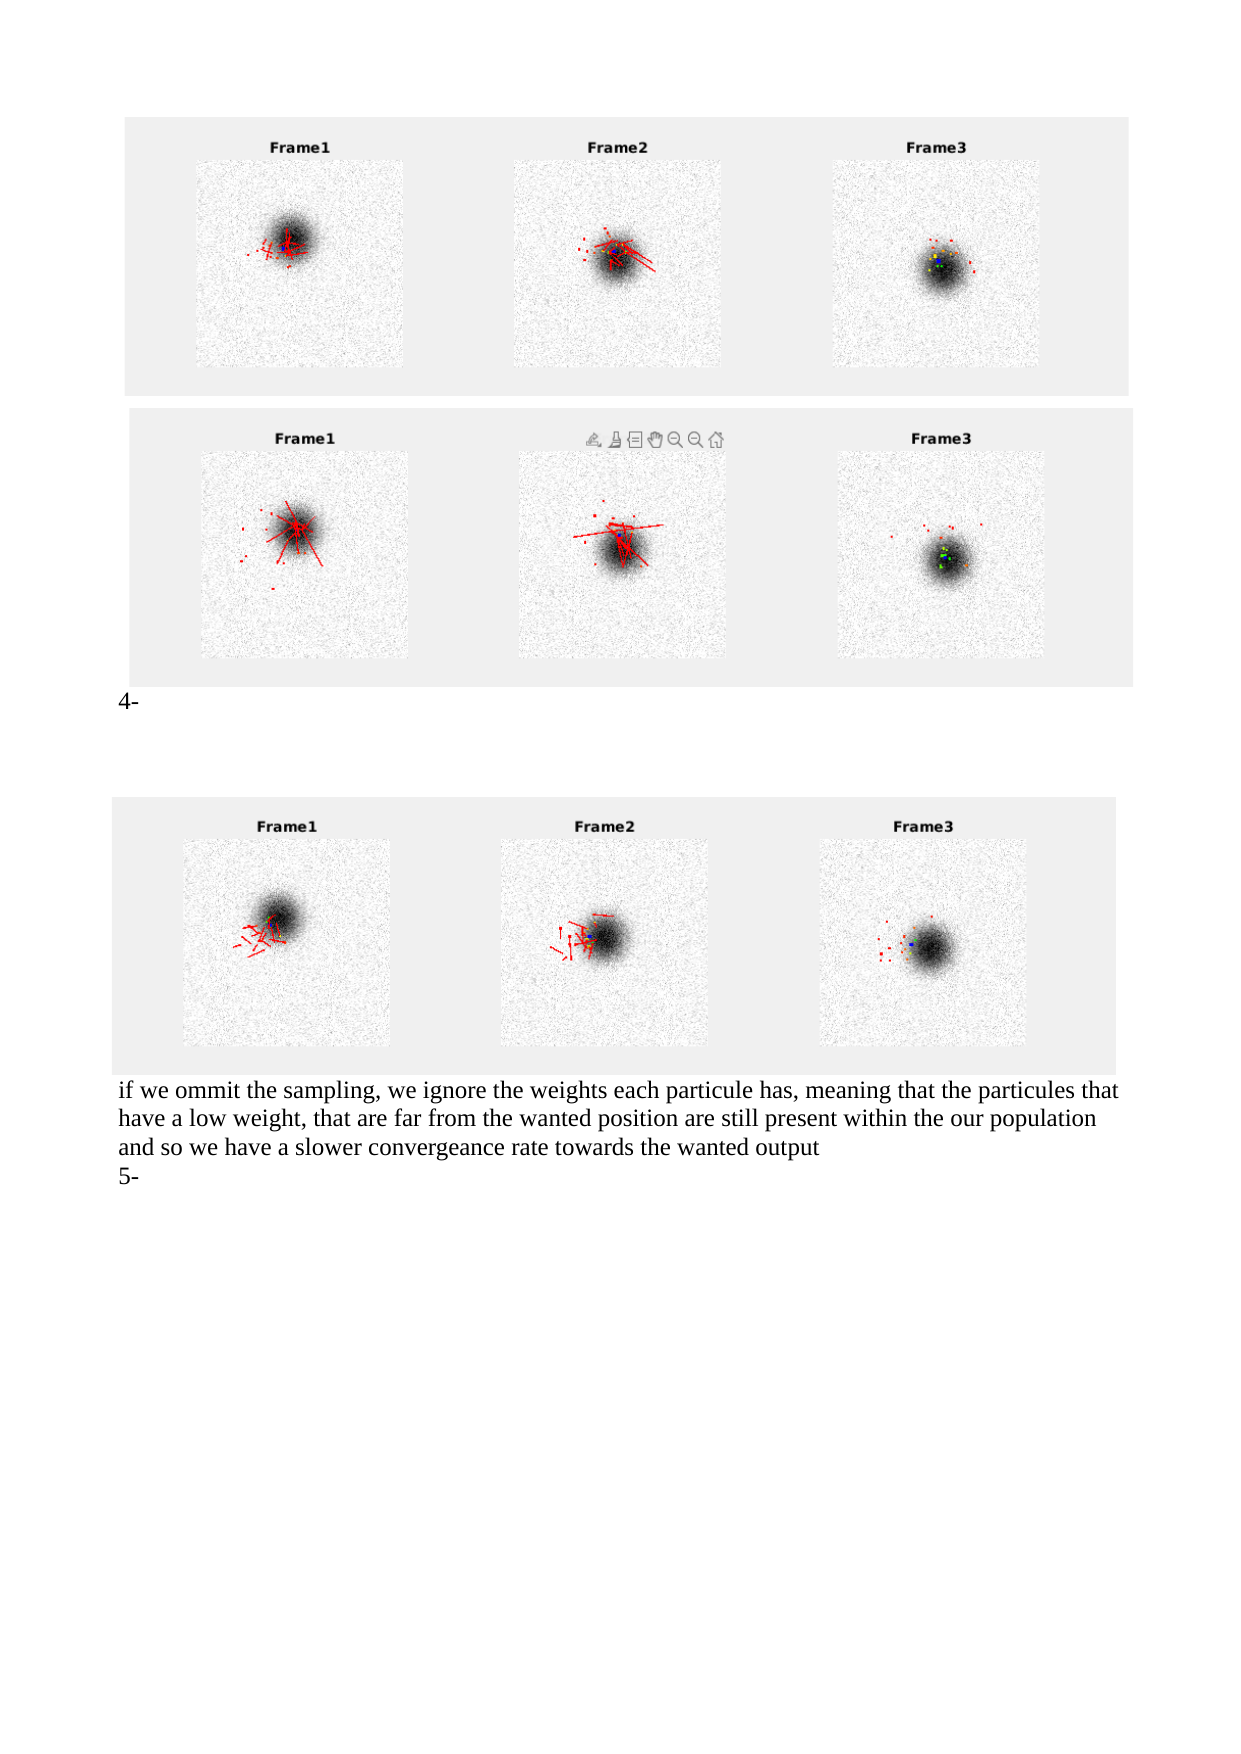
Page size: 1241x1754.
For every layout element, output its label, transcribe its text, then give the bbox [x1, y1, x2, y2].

text 4- [118, 118, 1122, 715]
picture [111, 797, 1116, 1075]
picture [124, 117, 1129, 396]
picture [129, 408, 1134, 687]
text if we ommit the sampling, we ignore the weights each particule has, meaning that the particules that have a low weight, that are far from the wanted position are still present within the our population and so we have a slower convergeance rate towards the wanted output [118, 773, 1122, 1161]
text 5- [118, 1161, 1122, 1190]
